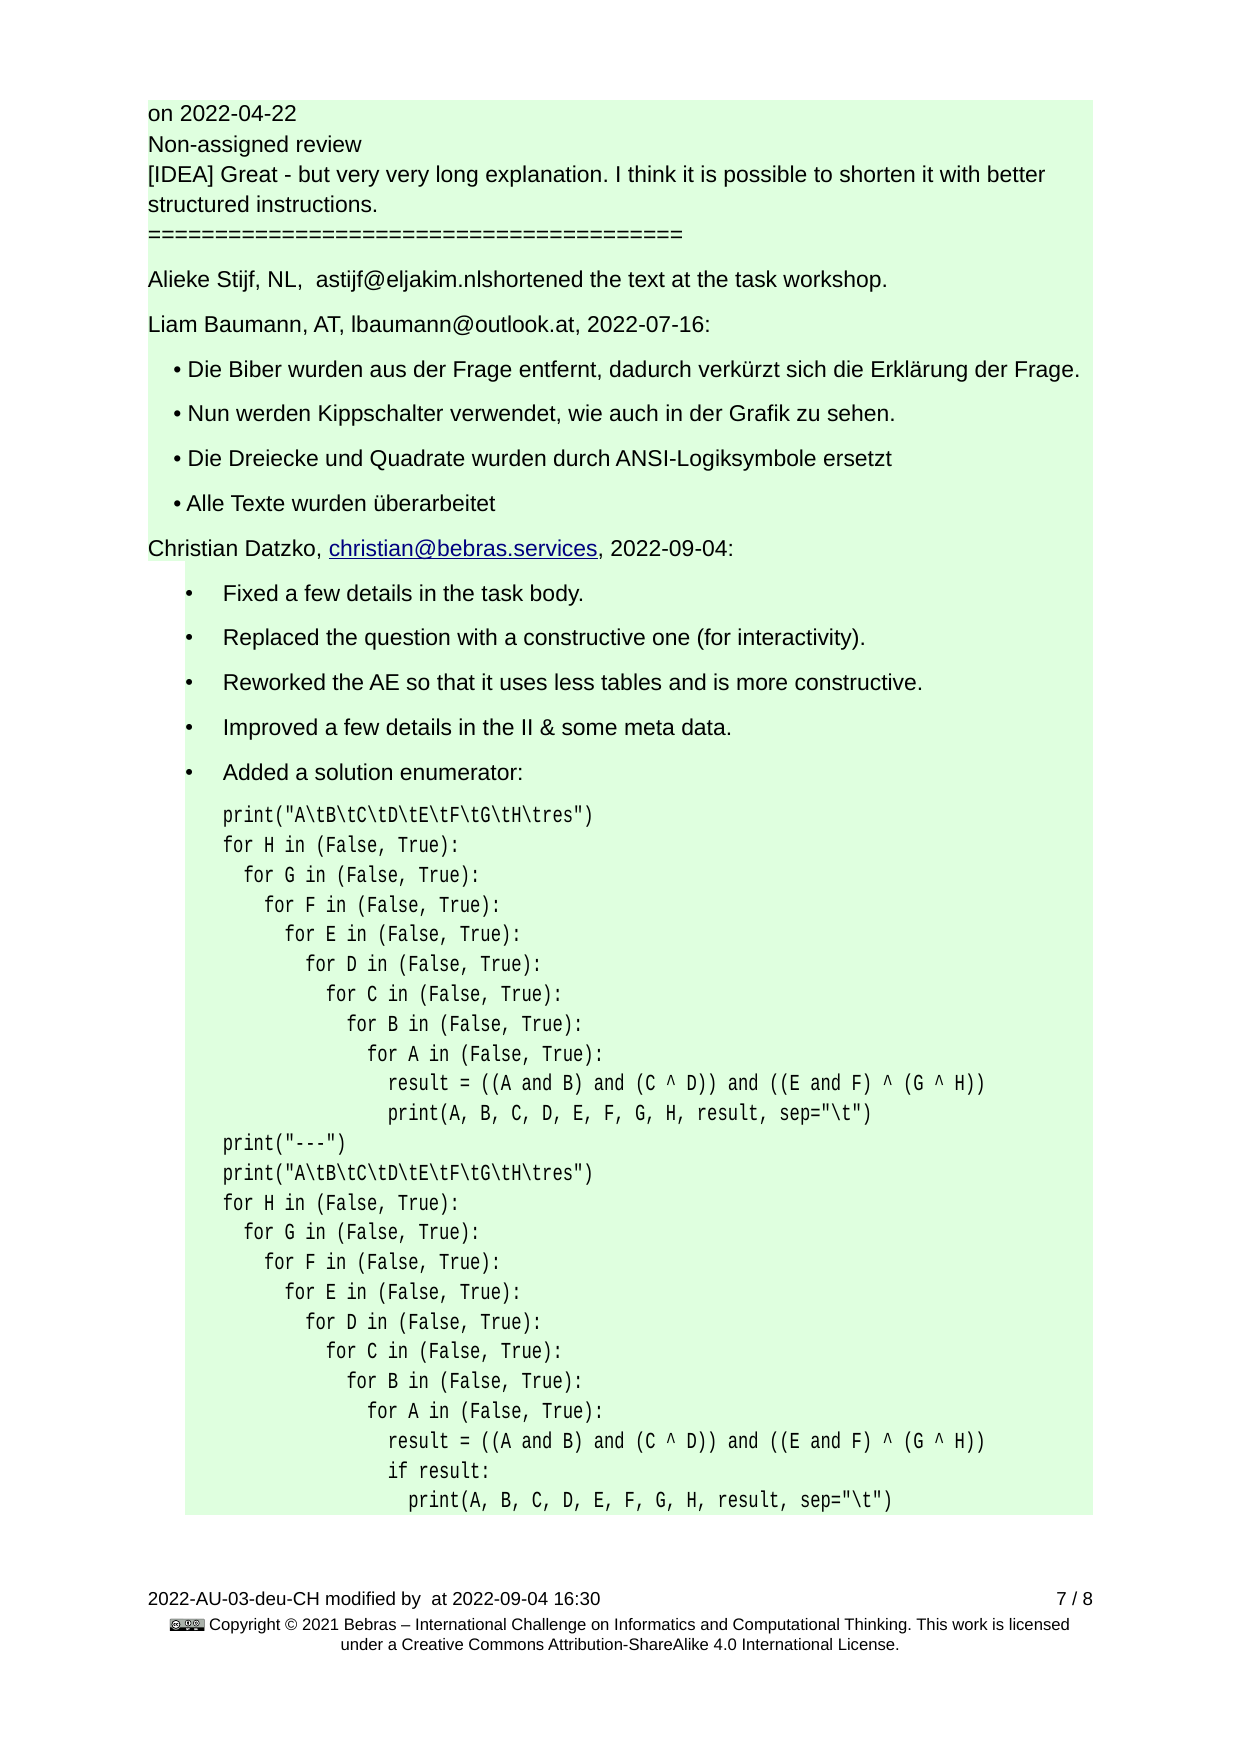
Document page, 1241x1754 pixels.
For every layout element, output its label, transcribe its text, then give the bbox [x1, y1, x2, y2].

list Reworked the AE so that it uses less tables and is more constructive. [185, 669, 1093, 696]
text • Nun werden Kippschalter verwendet, wie auch in der Grafik zu sehen. [148, 400, 1093, 427]
text • Die Biber wurden aus der Frage entfernt, dadurch verkürzt sich die Erklärung der Frage. [148, 356, 1093, 382]
text • Die Dreiecke und Quadrate wurden durch ANSI-Logiksymbole ersetzt [148, 445, 1093, 472]
text • Alle Texte wurden überarbeitet [148, 490, 1093, 516]
text Liam Baumann, AT, lbaumann@outlook.at, 2022-07-16: [148, 311, 1093, 337]
list Improved a few details in the II & some meta data. [185, 714, 1093, 740]
text on 2022-04-22 Non-assigned review [IDEA] Great - but very very long explanation. I think it is possible to shorten it with better structured instructions. ======================================== [148, 100, 1093, 248]
list print("A\tB\tC\tD\tE\tF\tG\tH\tres") for H in (False, True): for G in (False, True): for F in (False, True): for E in (False, True): for D in (False, True): for C in (False, True): for B in (False, True): for A in (False, True): result = ((A and B) and (C ^ D)) and ((E and F) ^ (G ^ H)) print(A, B, C, D, E, F, G, H, result, sep="\t") print("---") print("A\tB\tC\tD\tE\tF\tG\tH\tres") for H in (False, True): for G in (False, True): for F in (False, True): for E in (False, True): for D in (False, True): for C in (False, True): for B in (False, True): for A in (False, True): result = ((A and B) and (C ^ D)) and ((E and F) ^ (G ^ H)) if result: print(A, B, C, D, E, F, G, H, result, sep="\t") [185, 803, 1093, 1515]
list Added a solution enumerator: [185, 759, 1093, 785]
text Christian Datzko, christian@bebras.services, 2022-09-04: [148, 535, 1093, 561]
text Alieke Stijf, NL, astijf@eljakim.nlshortened the text at the task workshop. [148, 266, 1093, 292]
list Fixed a few details in the task body. [185, 579, 1093, 606]
list Replaced the question with a constructive one (for interactivity). [185, 624, 1093, 651]
